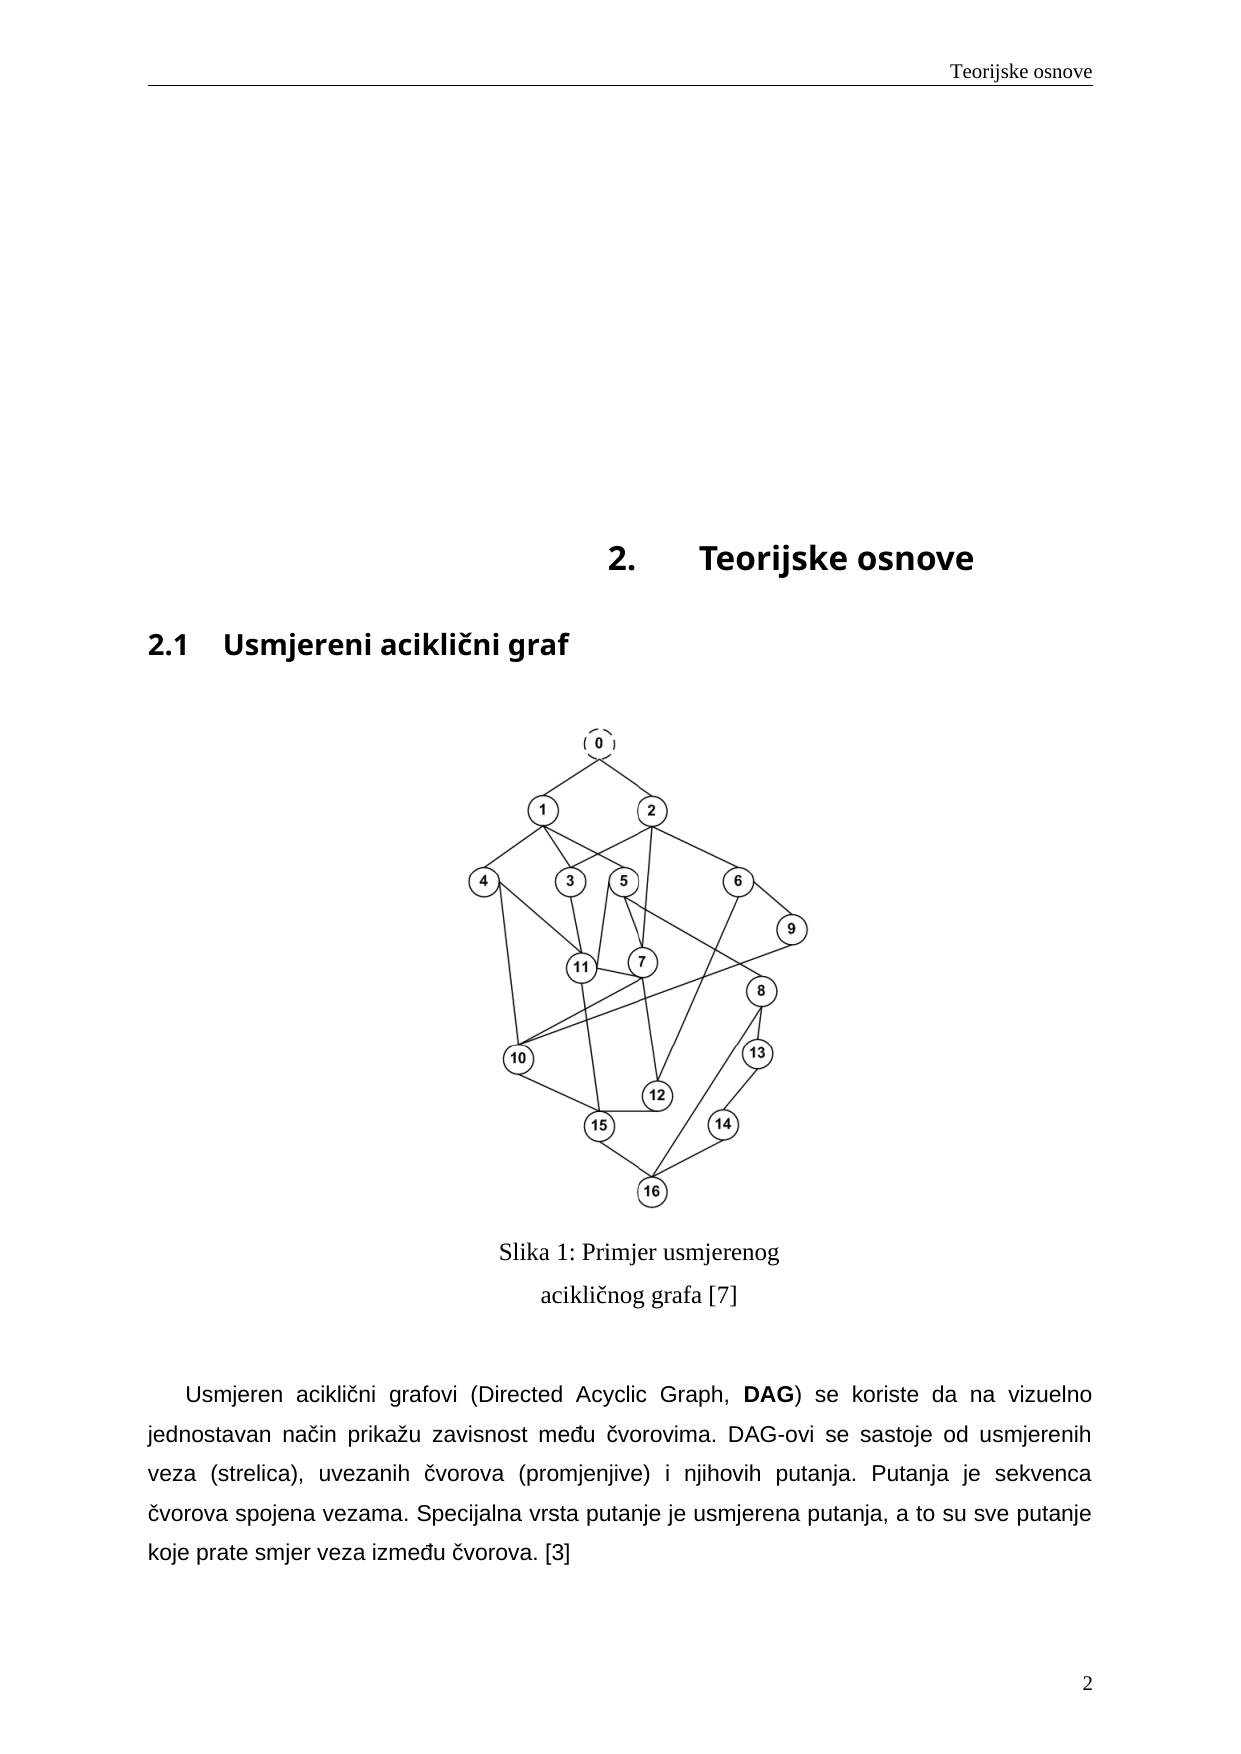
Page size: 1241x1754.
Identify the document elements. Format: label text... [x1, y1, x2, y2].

picture [456, 702, 822, 1218]
subtitle Usmjereni aciklični graf [148, 624, 1093, 663]
text Usmjeren aciklični grafovi (Directed Acyclic Graph, DAG) se koriste da na vizuelno jednostavan način prikažu zavisnost među čvorovima. DAG-ovi se sastoje od usmjerenih veza (strelica), uvezanih čvorova (promjenjive) i njihovih putanja. Putanja je sekvenca čvorova spojena vezama. Specijalna vrsta putanje je usmjerena putanja, a to su sve putanje koje prate smjer veza između čvorova. [3] [148, 1381, 1093, 1566]
text Slika 1: Primjer usmjerenog acikličnog grafa [7] [456, 1218, 822, 1309]
subtitle Teorijske osnove [148, 535, 974, 580]
